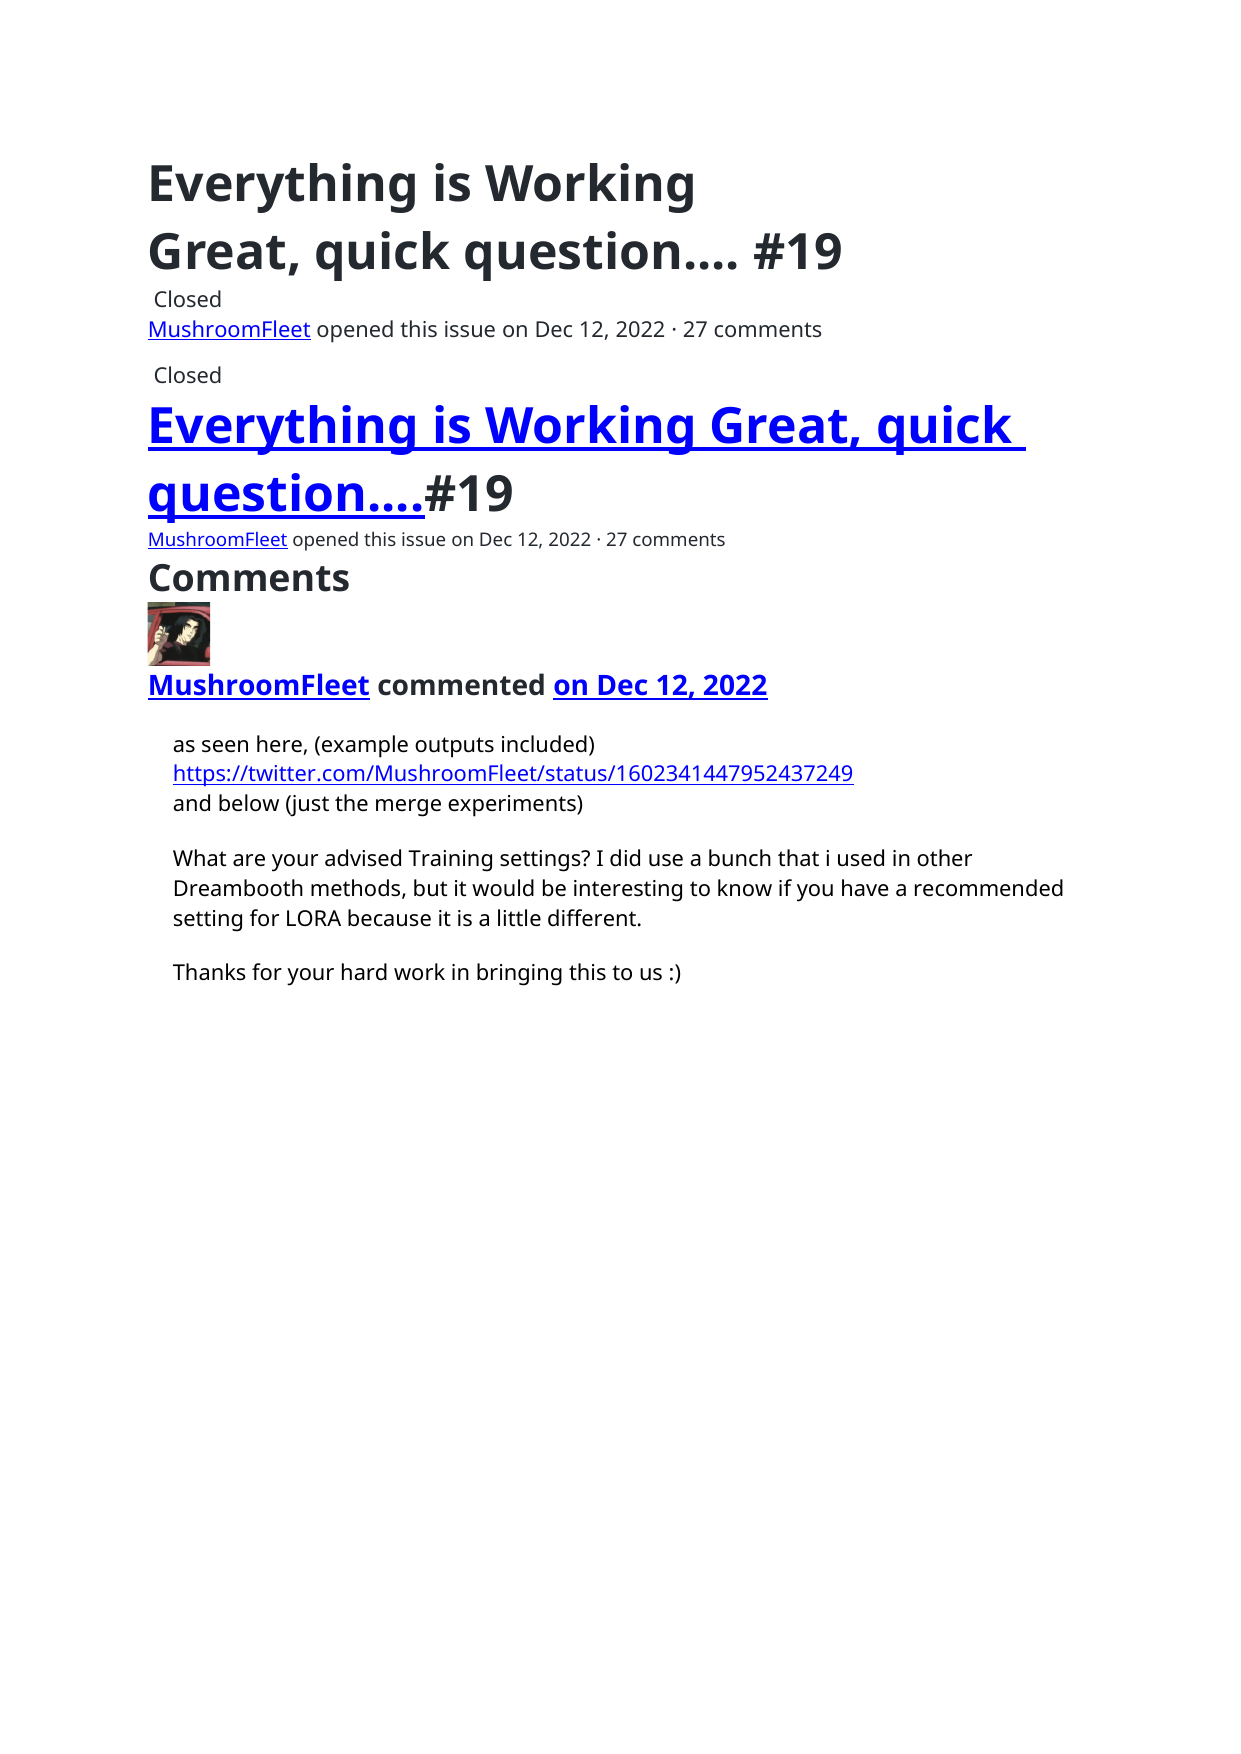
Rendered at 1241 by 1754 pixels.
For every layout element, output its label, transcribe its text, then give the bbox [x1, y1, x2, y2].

subtitle MushroomFleet commented on Dec 12, 2022 [148, 665, 1093, 703]
text Closed [148, 284, 1093, 314]
table_header as seen here, (example outputs included) https://twitter.com/MushroomFleet/status/1602341447952437249 and below (just the merge experiments) What are your advised Training settings? I did use a bunch that i used in other Dreambooth methods, but it would be interesting to know if you have a recommended setting for LORA because it is a little different. Thanks for your hard work in bringing this to us :) [148, 704, 1093, 1037]
subtitle Comments [148, 552, 1093, 603]
text Closed [148, 360, 1093, 390]
text MushroomFleet opened this issue on Dec 12, 2022 · 27 comments [148, 526, 1093, 552]
subtitle Everything is Working Great, quick question....#19 [148, 390, 1093, 526]
subtitle Everything is Working Great, quick question.... #19 [148, 148, 858, 284]
text MushroomFleet opened this issue on Dec 12, 2022 · 27 comments [148, 314, 1093, 343]
